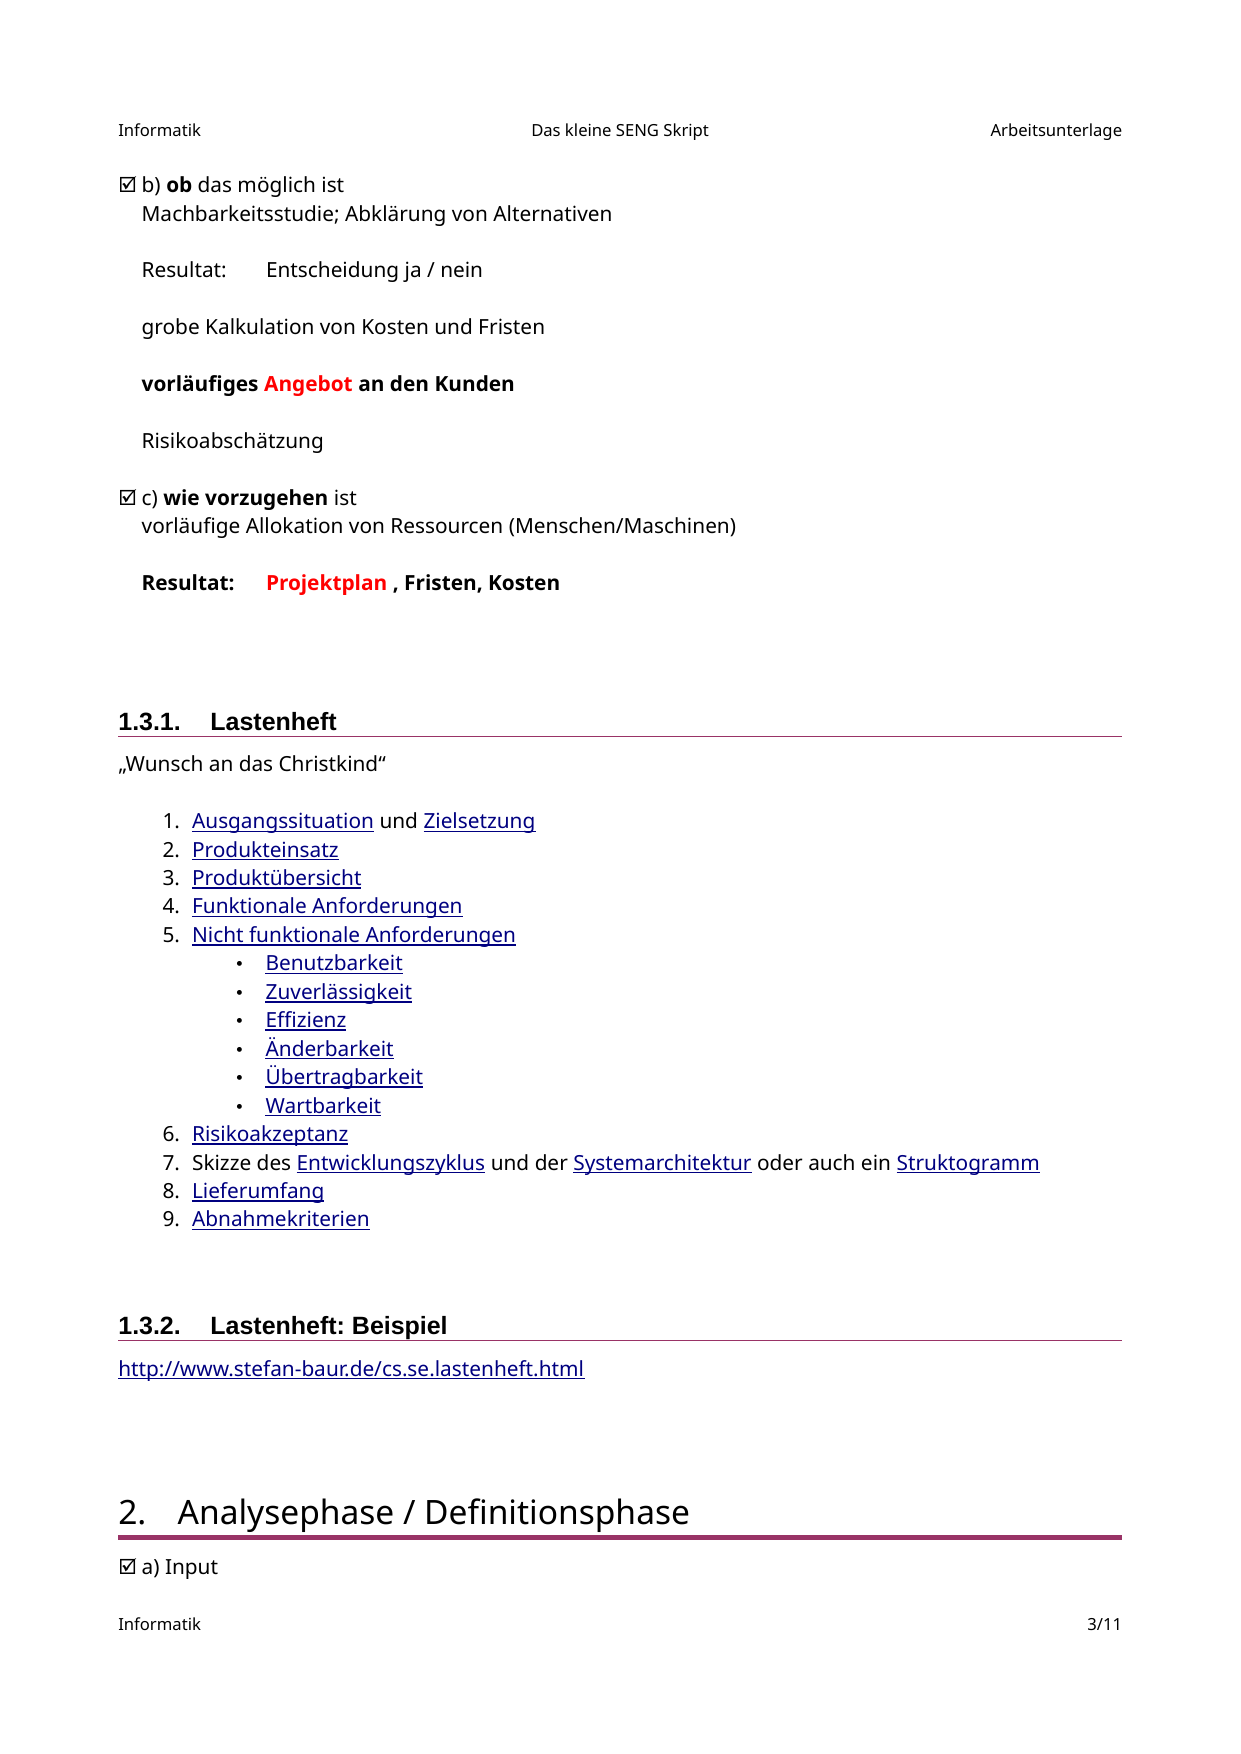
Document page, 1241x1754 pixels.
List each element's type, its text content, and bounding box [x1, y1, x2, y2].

list b) ob das möglich ist Machbarkeitsstudie; Abklärung von Alternativen Resultat: Entscheidung ja / nein grobe Kalkulation von Kosten und Fristen vorläufiges Angebot an den Kunden Risikoabschätzung [118, 170, 1122, 455]
list Nicht funktionale Anforderungen [162, 920, 1122, 948]
subtitle Lastenheft [118, 707, 1122, 736]
list Abnahmekriterien [162, 1204, 1122, 1233]
text http://www.stefan-baur.de/cs.se.lastenheft.html [118, 1354, 1122, 1382]
list Effizienz [236, 1005, 1122, 1034]
list c) wie vorzugehen ist vorläufige Allokation von Ressourcen (Menschen/Maschinen) Resultat: Projektplan , Fristen, Kosten [118, 483, 1122, 597]
list Ausgangssituation und Zielsetzung [162, 806, 1122, 835]
list a) Input grobe Aufgabenstellung und Rahmenvorgaben aus Planungsphase Lastenheft („Wunsch an das Christkind“) [118, 1552, 1122, 1581]
list Skizze des Entwicklungszyklus und der Systemarchitektur oder auch ein Struktogramm [162, 1148, 1122, 1176]
list Funktionale Anforderungen [162, 892, 1122, 920]
list Produktübersicht [162, 863, 1122, 892]
list Änderbarkeit [236, 1034, 1122, 1062]
list Benutzbarkeit [236, 948, 1122, 977]
list Zuverlässigkeit [236, 977, 1122, 1005]
list Übertragbarkeit [236, 1062, 1122, 1091]
list Produkteinsatz [162, 835, 1122, 863]
subtitle Lastenheft: Beispiel [118, 1311, 1122, 1340]
list Risikoakzeptanz [162, 1119, 1122, 1148]
text „Wunsch an das Christkind“ [118, 749, 1122, 778]
list Wartbarkeit [236, 1091, 1122, 1119]
subtitle Analysephase / Definitionsphase [118, 1489, 1122, 1535]
list Lieferumfang [162, 1176, 1122, 1204]
